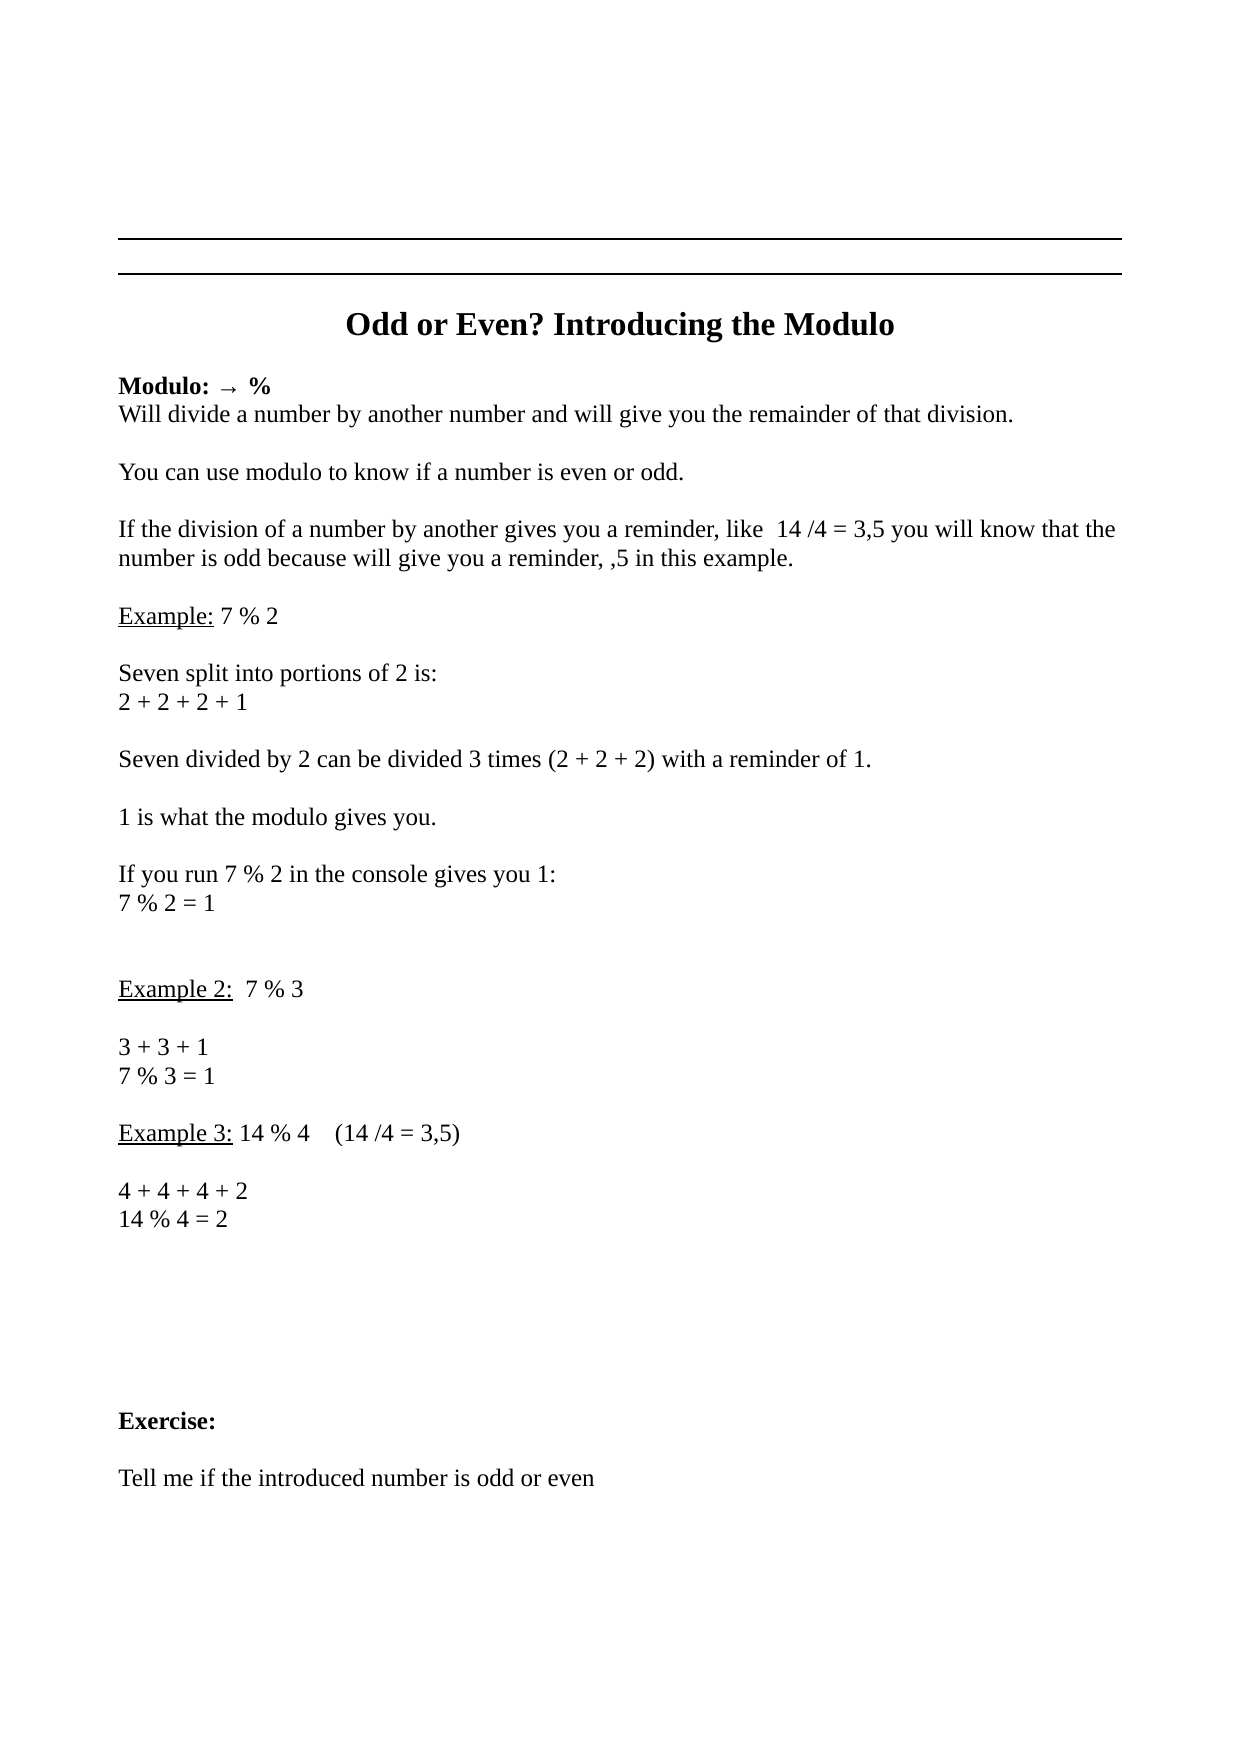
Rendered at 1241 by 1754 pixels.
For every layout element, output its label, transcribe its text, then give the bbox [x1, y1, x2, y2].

text Modulo: → % [118, 371, 1122, 399]
text 14 % 4 = 2 [118, 1204, 1122, 1233]
text Example: 7 % 2 [118, 601, 1122, 629]
text Odd or Even? Introducing the Modulo [118, 304, 1122, 342]
text If the division of a number by another gives you a reminder, like 14 /4 = 3,5 you will know that the number is odd because will give you a reminder, ,5 in this example. [118, 514, 1122, 572]
text 1 is what the modulo gives you. [118, 802, 1122, 831]
text Seven divided by 2 can be divided 3 times (2 + 2 + 2) with a reminder of 1. [118, 744, 1122, 773]
text Example 2: 7 % 3 [118, 974, 1122, 1003]
text Example 3: 14 % 4 (14 /4 = 3,5) [118, 1118, 1122, 1147]
text Exercise: [118, 1406, 1122, 1434]
text If you run 7 % 2 in the console gives you 1: [118, 859, 1122, 888]
text 4 + 4 + 4 + 2 [118, 1176, 1122, 1204]
text 7 % 3 = 1 [118, 1061, 1122, 1089]
text Will divide a number by another number and will give you the remainder of that division. [118, 399, 1122, 428]
text Tell me if the introduced number is odd or even [118, 1463, 1122, 1492]
text Seven split into portions of 2 is: [118, 658, 1122, 687]
text 2 + 2 + 2 + 1 [118, 687, 1122, 716]
text 3 + 3 + 1 [118, 1032, 1122, 1061]
text You can use modulo to know if a number is even or odd. [118, 457, 1122, 486]
text 7 % 2 = 1 [118, 888, 1122, 917]
